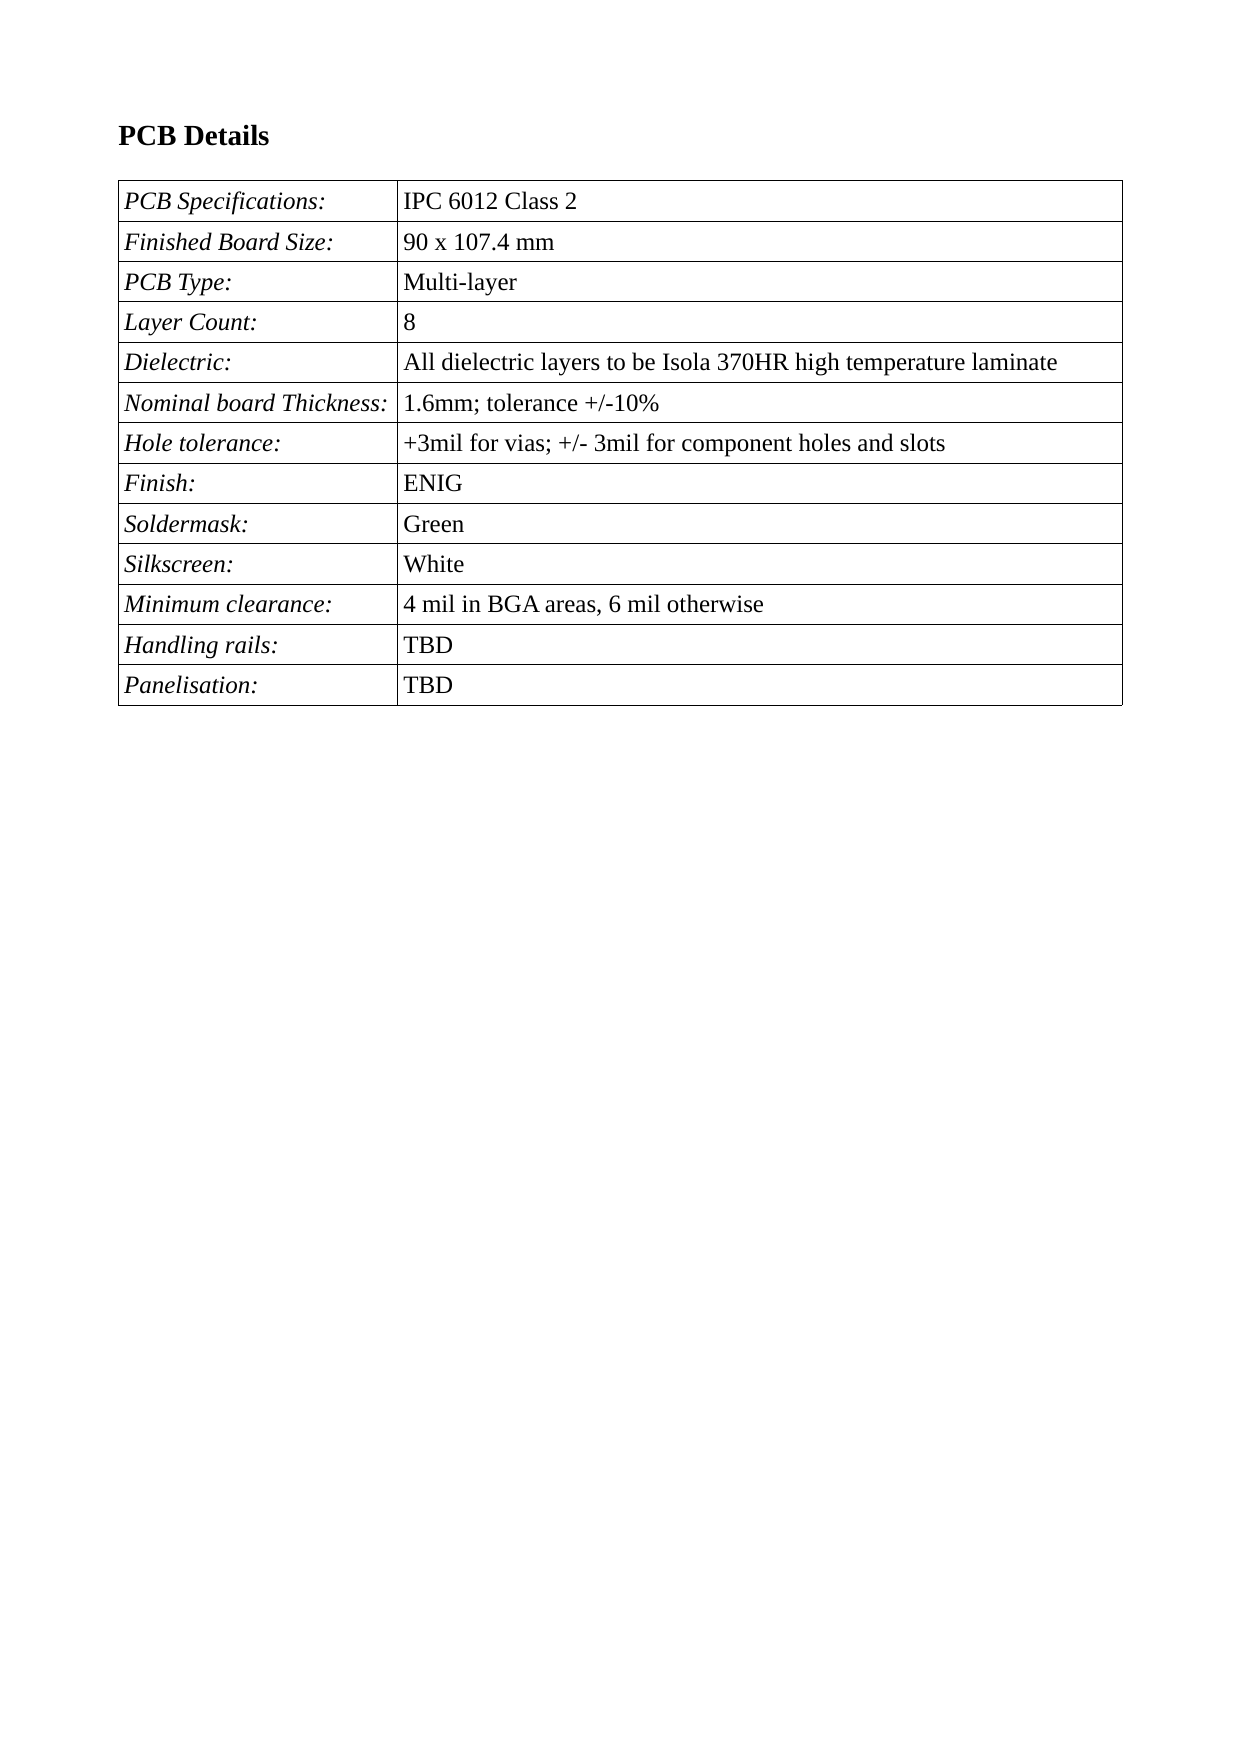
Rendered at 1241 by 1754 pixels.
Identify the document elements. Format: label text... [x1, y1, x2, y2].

table_cell Multi-layer [398, 262, 1122, 301]
table_cell Layer Count: [119, 302, 397, 342]
table_cell Finished Board Size: [119, 222, 397, 261]
table_cell White [398, 544, 1122, 583]
table_cell Minimum clearance: [119, 585, 397, 624]
table_cell Handling rails: [119, 625, 397, 664]
table_cell 90 x 107.4 mm [398, 222, 1122, 261]
table_cell Panelisation: [119, 665, 397, 704]
table_cell Hole tolerance: [119, 423, 397, 463]
table_cell Dielectric: [119, 343, 397, 382]
table_cell Green [398, 504, 1122, 543]
table_cell TBD [398, 625, 1122, 664]
table_cell TBD [398, 665, 1122, 704]
table_cell ENIG [398, 464, 1122, 503]
table_cell 4 mil in BGA areas, 6 mil otherwise [398, 585, 1122, 624]
table_cell Nominal board Thickness: [119, 383, 397, 422]
table_cell Finish: [119, 464, 397, 503]
table_cell Silkscreen: [119, 544, 397, 583]
table_cell Soldermask: [119, 504, 397, 543]
table_cell +3mil for vias; +/- 3mil for component holes and slots [398, 423, 1122, 463]
table_header IPC 6012 Class 2 [398, 181, 1122, 221]
text PCB Details [118, 118, 1122, 152]
table_cell All dielectric layers to be Isola 370HR high temperature laminate [398, 343, 1122, 382]
table_header PCB Specifications: [119, 181, 397, 221]
table_cell PCB Type: [119, 262, 397, 301]
table_cell 1.6mm; tolerance +/-10% [398, 383, 1122, 422]
table_cell 8 [398, 302, 1122, 342]
